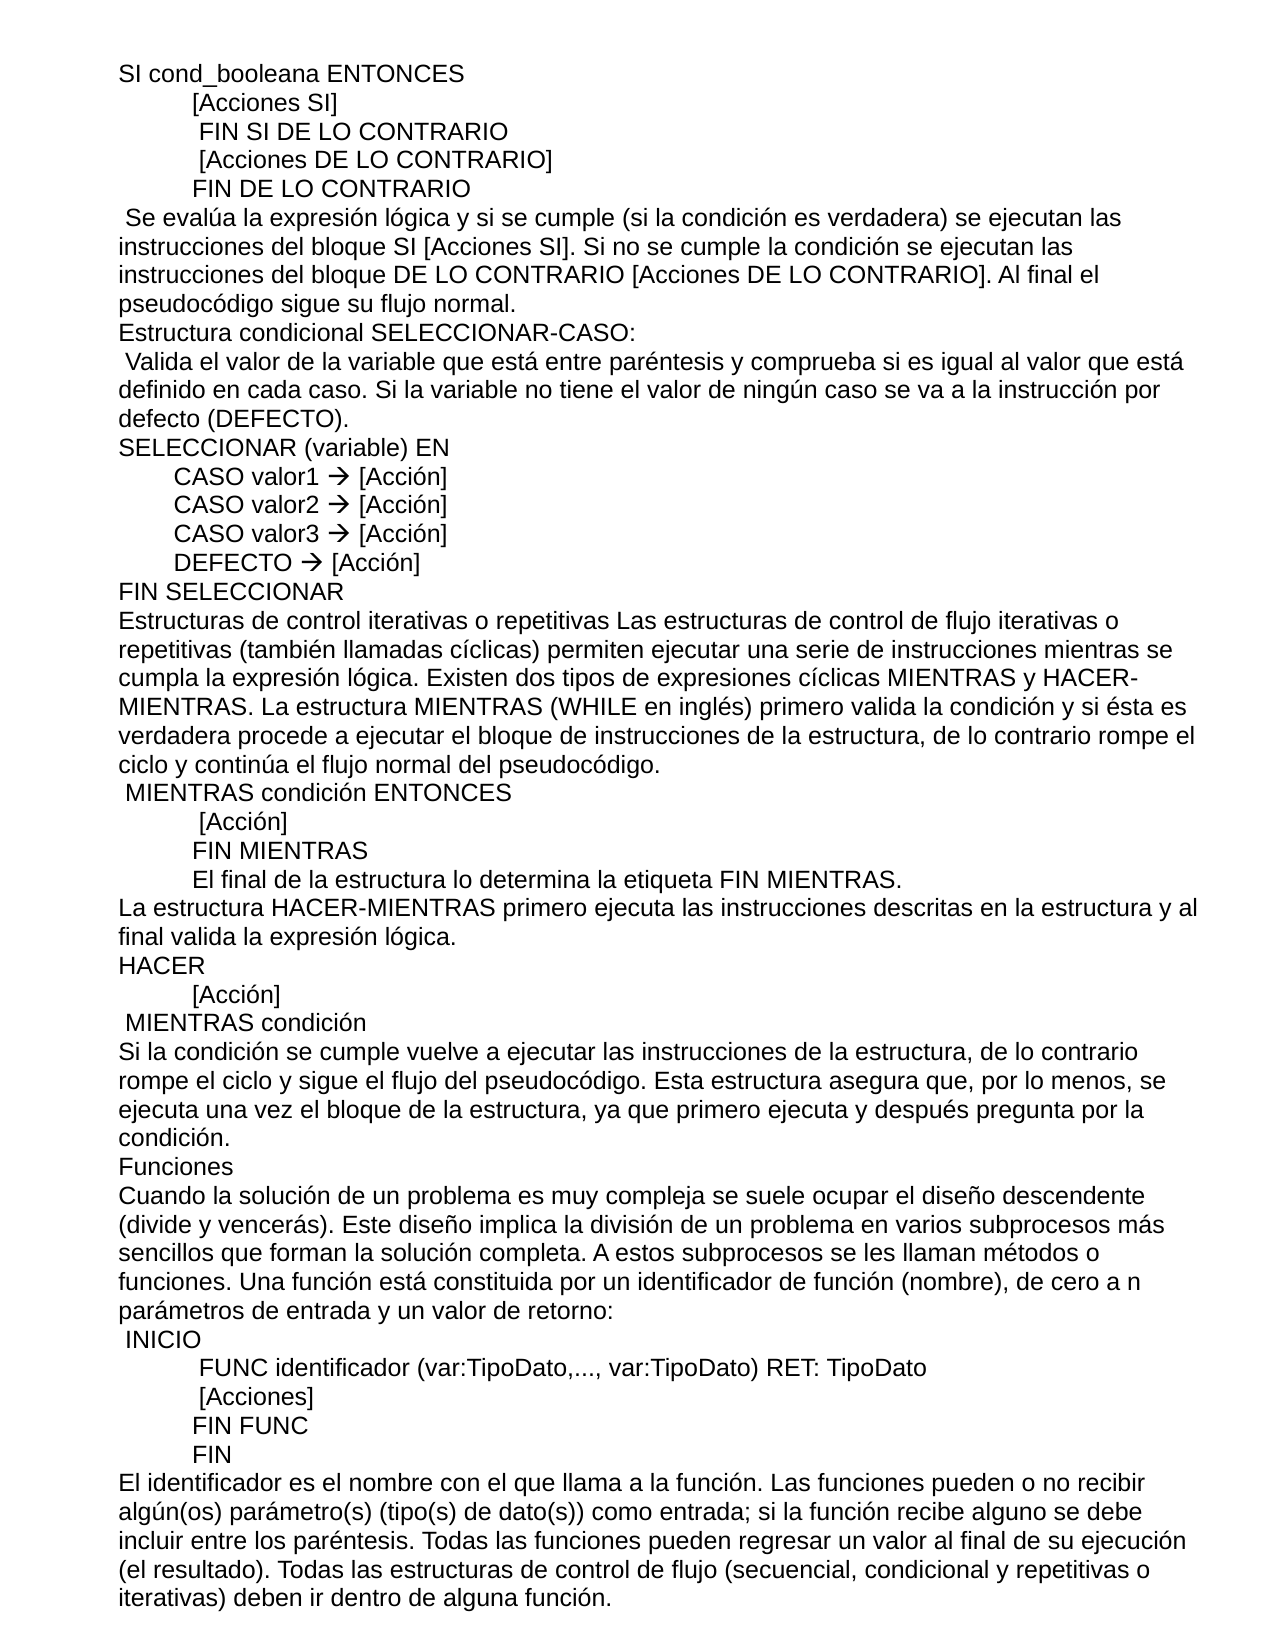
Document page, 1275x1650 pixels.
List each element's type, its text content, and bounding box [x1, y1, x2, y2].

text FIN FUNC [118, 1411, 1205, 1439]
text FIN [118, 1439, 1205, 1468]
text DEFECTO  [Acción] [118, 548, 1205, 577]
text [Acciones SI] [118, 88, 1205, 117]
text Se evalúa la expresión lógica y si se cumple (si la condición es verdadera) se ejecutan las instrucciones del bloque SI [Acciones SI]. Si no se cumple la condición se ejecutan las instrucciones del bloque DE LO CONTRARIO [Acciones DE LO CONTRARIO]. Al final el pseudocódigo sigue su flujo normal. [118, 203, 1205, 318]
text La estructura HACER-MIENTRAS primero ejecuta las instrucciones descritas en la estructura y al final valida la expresión lógica. [118, 893, 1205, 951]
text Funciones [118, 1152, 1205, 1181]
text El identificador es el nombre con el que llama a la función. Las funciones pueden o no recibir algún(os) parámetro(s) (tipo(s) de dato(s)) como entrada; si la función recibe alguno se debe incluir entre los paréntesis. Todas las funciones pueden regresar un valor al final de su ejecución (el resultado). Todas las estructuras de control de flujo (secuencial, condicional y repetitivas o iterativas) deben ir dentro de alguna función. [118, 1468, 1205, 1612]
text FIN DE LO CONTRARIO [118, 174, 1205, 203]
text Estructura condicional SELECCIONAR-CASO: [118, 318, 1205, 347]
text SELECCIONAR (variable) EN [118, 433, 1205, 462]
text MIENTRAS condición ENTONCES [118, 778, 1205, 807]
text Cuando la solución de un problema es muy compleja se suele ocupar el diseño descendente (divide y vencerás). Este diseño implica la división de un problema en varios subprocesos más sencillos que forman la solución completa. A estos subprocesos se les llaman métodos o funciones. Una función está constituida por un identificador de función (nombre), de cero a n parámetros de entrada y un valor de retorno: [118, 1181, 1205, 1324]
text [Acción] [118, 979, 1205, 1008]
text FIN MIENTRAS [118, 836, 1205, 864]
text FUNC identificador (var:TipoDato,..., var:TipoDato) RET: TipoDato [118, 1353, 1205, 1382]
text MIENTRAS condición [118, 1008, 1205, 1037]
text CASO valor2  [Acción] [118, 491, 1205, 519]
text El final de la estructura lo determina la etiqueta FIN MIENTRAS. [118, 864, 1205, 893]
text CASO valor3  [Acción] [118, 519, 1205, 548]
text CASO valor1  [Acción] [118, 462, 1205, 491]
text SI cond_booleana ENTONCES [118, 59, 1205, 88]
text FIN SI DE LO CONTRARIO [118, 117, 1205, 145]
text [Acciones] [118, 1382, 1205, 1411]
text FIN SELECCIONAR [118, 577, 1205, 606]
text Si la condición se cumple vuelve a ejecutar las instrucciones de la estructura, de lo contrario rompe el ciclo y sigue el flujo del pseudocódigo. Esta estructura asegura que, por lo menos, se ejecuta una vez el bloque de la estructura, ya que primero ejecuta y después pregunta por la condición. [118, 1037, 1205, 1152]
text Valida el valor de la variable que está entre paréntesis y comprueba si es igual al valor que está definido en cada caso. Si la variable no tiene el valor de ningún caso se va a la instrucción por defecto (DEFECTO). [118, 347, 1205, 433]
text [Acciones DE LO CONTRARIO] [118, 145, 1205, 174]
text [Acción] [118, 807, 1205, 836]
text Estructuras de control iterativas o repetitivas Las estructuras de control de flujo iterativas o repetitivas (también llamadas cíclicas) permiten ejecutar una serie de instrucciones mientras se cumpla la expresión lógica. Existen dos tipos de expresiones cíclicas MIENTRAS y HACER- MIENTRAS. La estructura MIENTRAS (WHILE en inglés) primero valida la condición y si ésta es verdadera procede a ejecutar el bloque de instrucciones de la estructura, de lo contrario rompe el ciclo y continúa el flujo normal del pseudocódigo. [118, 606, 1205, 778]
text INICIO [118, 1324, 1205, 1353]
text HACER [118, 951, 1205, 979]
